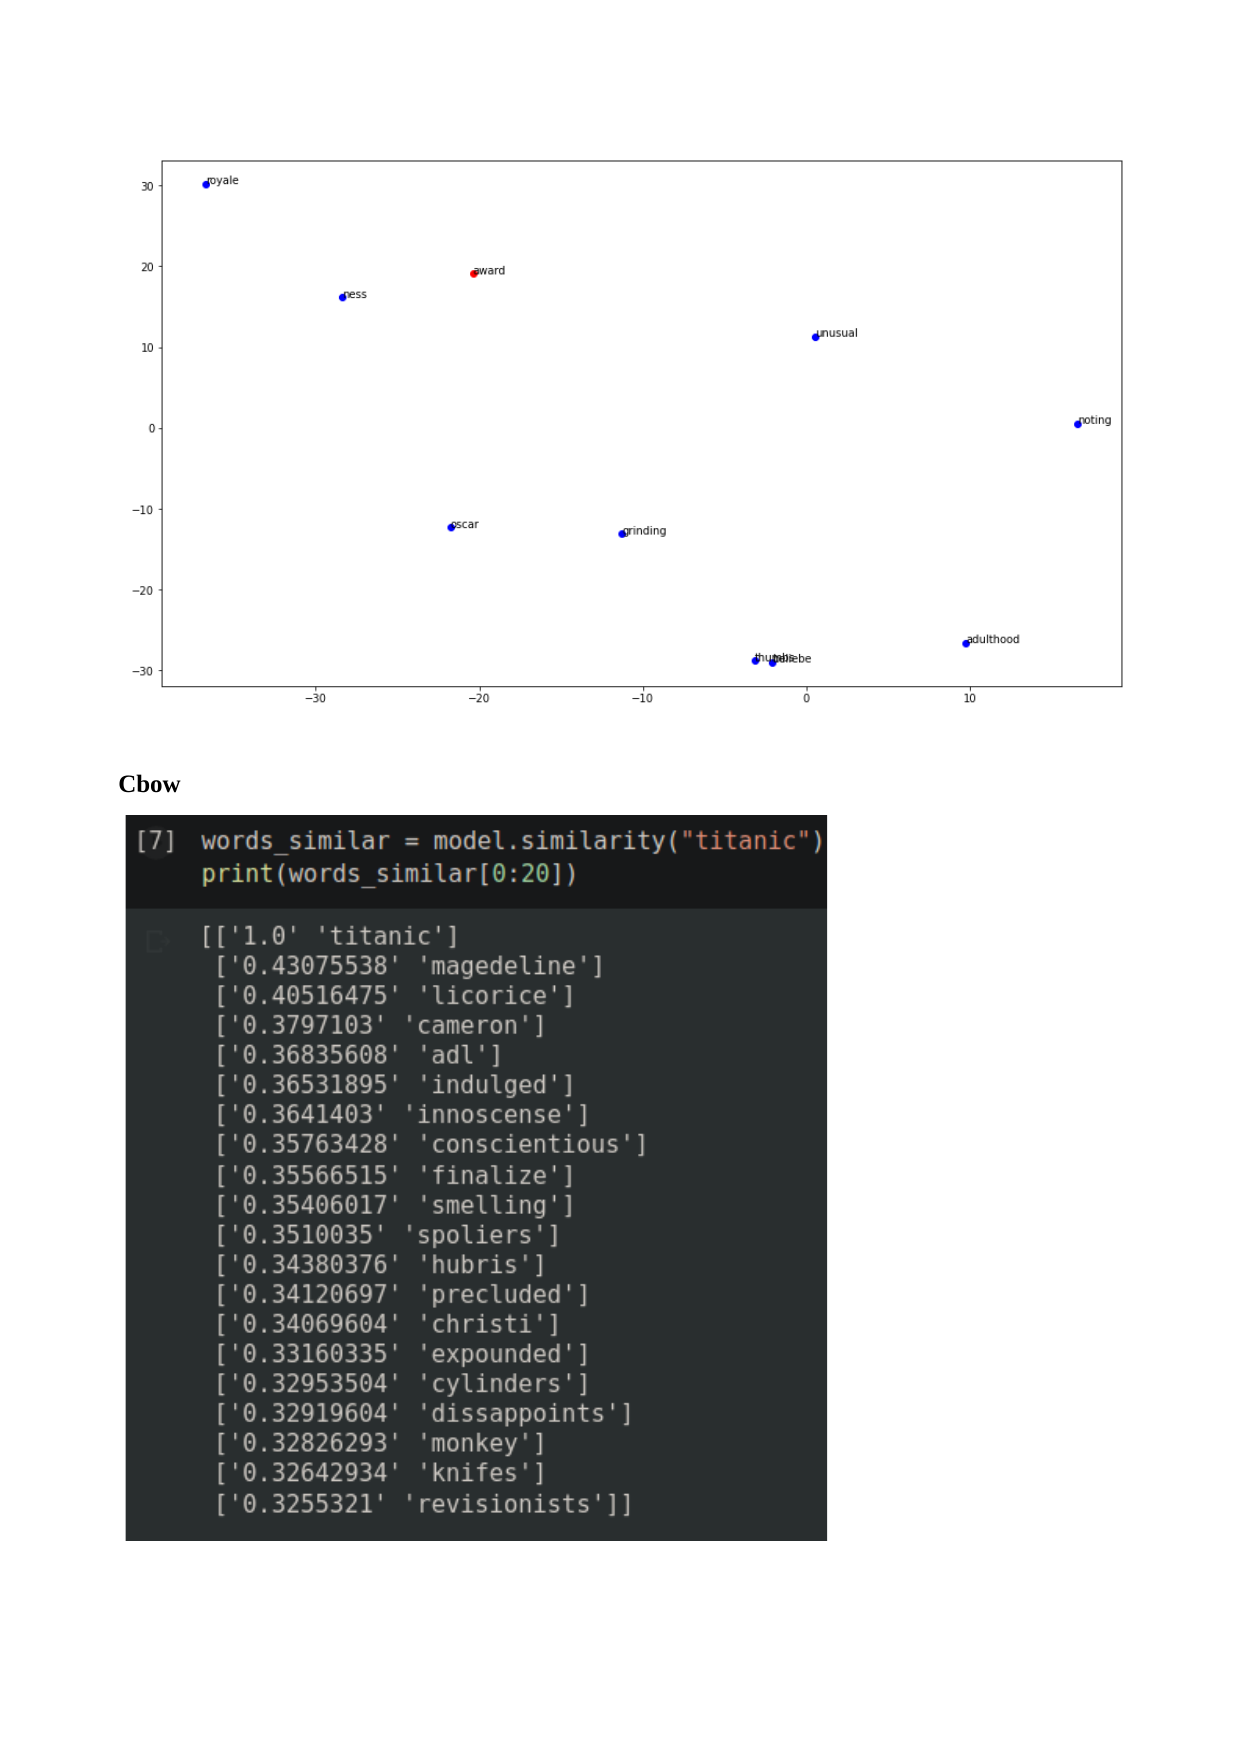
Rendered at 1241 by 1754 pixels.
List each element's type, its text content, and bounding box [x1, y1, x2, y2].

picture [124, 153, 1129, 712]
text Cbow [118, 769, 1122, 798]
picture [125, 815, 828, 1541]
